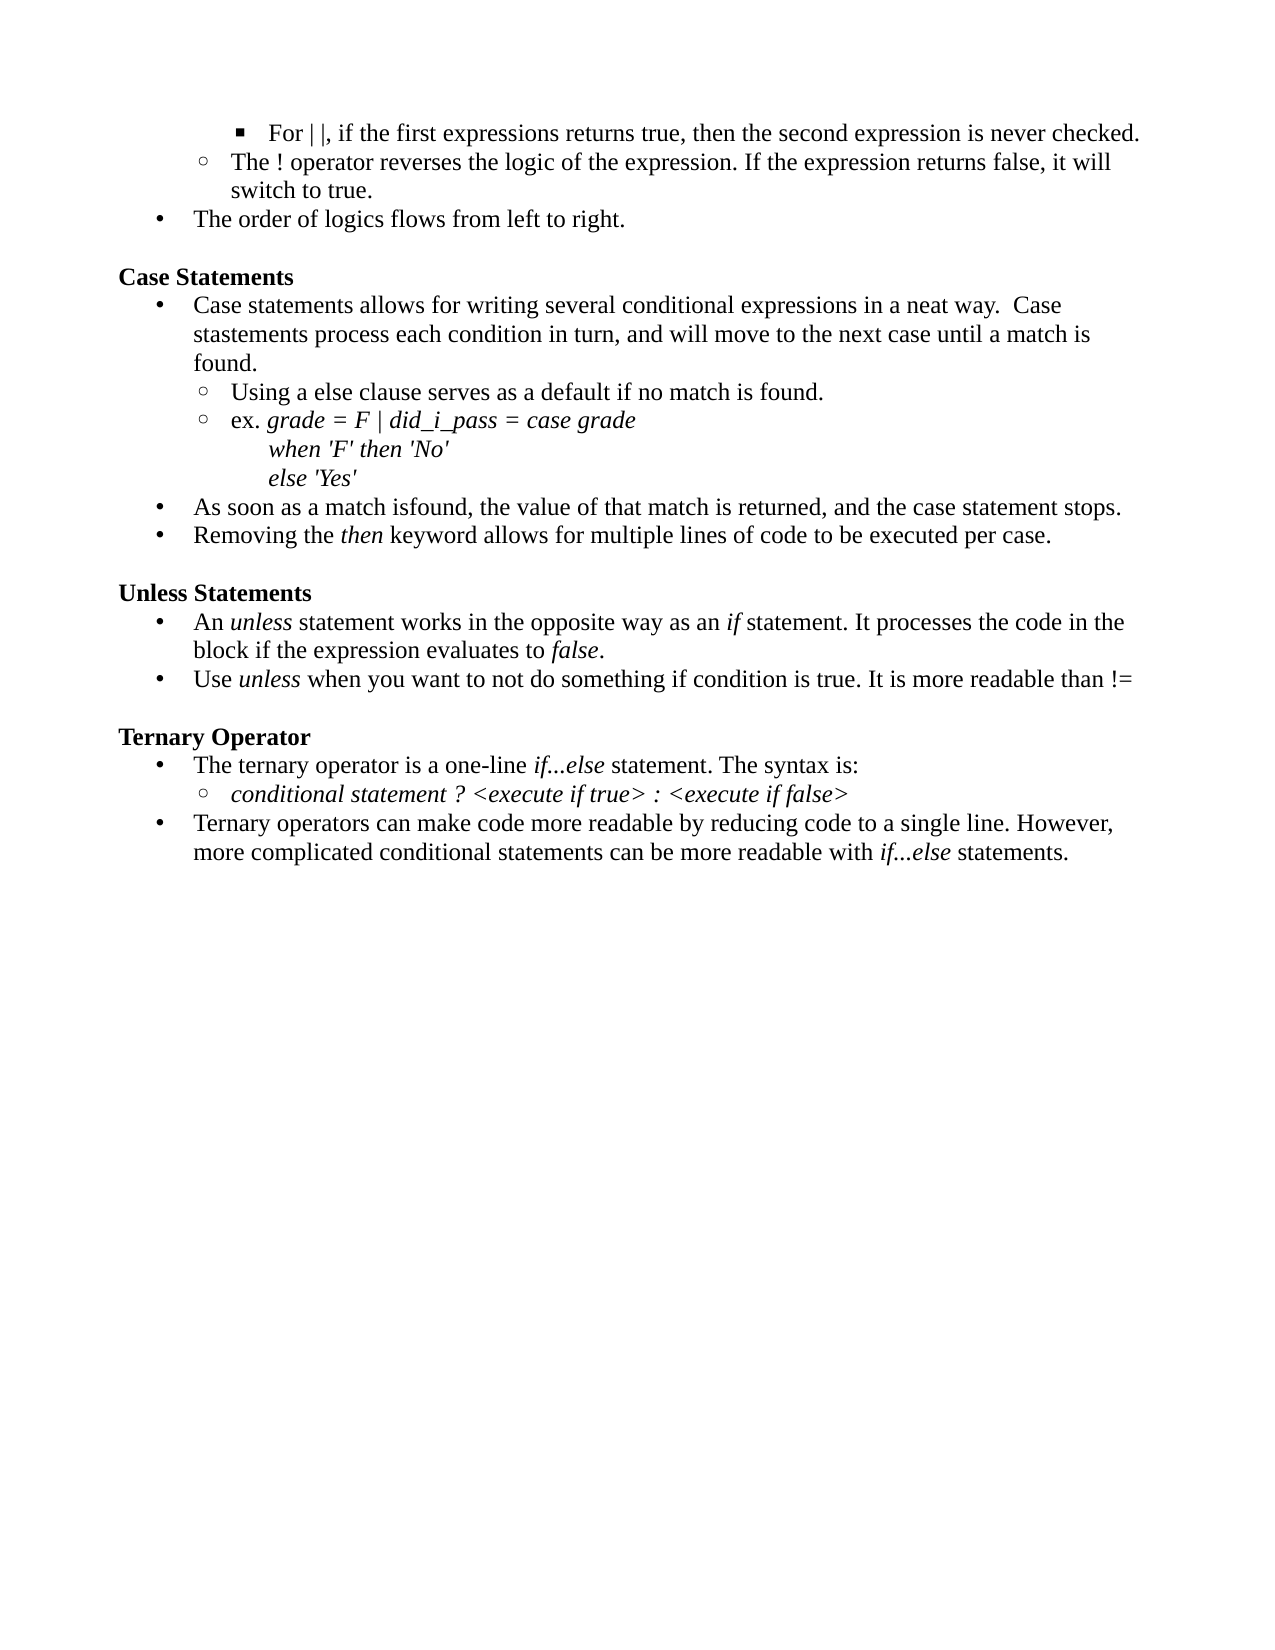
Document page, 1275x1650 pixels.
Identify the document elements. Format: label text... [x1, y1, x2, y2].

list The ! operator reverses the logic of the expression. If the expression returns false, it will switch to true. [193, 147, 1157, 204]
list Removing the then keyword allows for multiple lines of code to be executed per case. [156, 521, 1157, 549]
list Case statements allows for writing several conditional expressions in a neat way. Case stastements process each condition in turn, and will move to the next case until a match is found. [156, 291, 1157, 377]
text Case Statements [118, 262, 1157, 291]
text Ternary Operator [118, 722, 1157, 751]
list The order of logics flows from left to right. [156, 204, 1157, 233]
list Ternary operators can make code more readable by reducing code to a single line. However, more complicated conditional statements can be more readable with if...else statements. [156, 808, 1157, 866]
list As soon as a match isfound, the value of that match is returned, and the case statement stops. [156, 492, 1157, 521]
list else 'Yes' [231, 463, 1157, 492]
list For | |, if the first expressions returns true, then the second expression is never checked. [231, 118, 1157, 147]
list Use unless when you want to not do something if condition is true. It is more readable than != [156, 664, 1157, 693]
text Unless Statements [118, 578, 1157, 607]
list An unless statement works in the opposite way as an if statement. It processes the code in the block if the expression evaluates to false. [156, 607, 1157, 664]
list conditional statement ? <execute if true> : <execute if false> [193, 779, 1157, 808]
list when 'F' then 'No' [231, 434, 1157, 463]
list Using a else clause serves as a default if no match is found. [193, 377, 1157, 406]
list The ternary operator is a one-line if...else statement. The syntax is: [156, 751, 1157, 779]
list ex. grade = F | did_i_pass = case grade [193, 406, 1157, 434]
